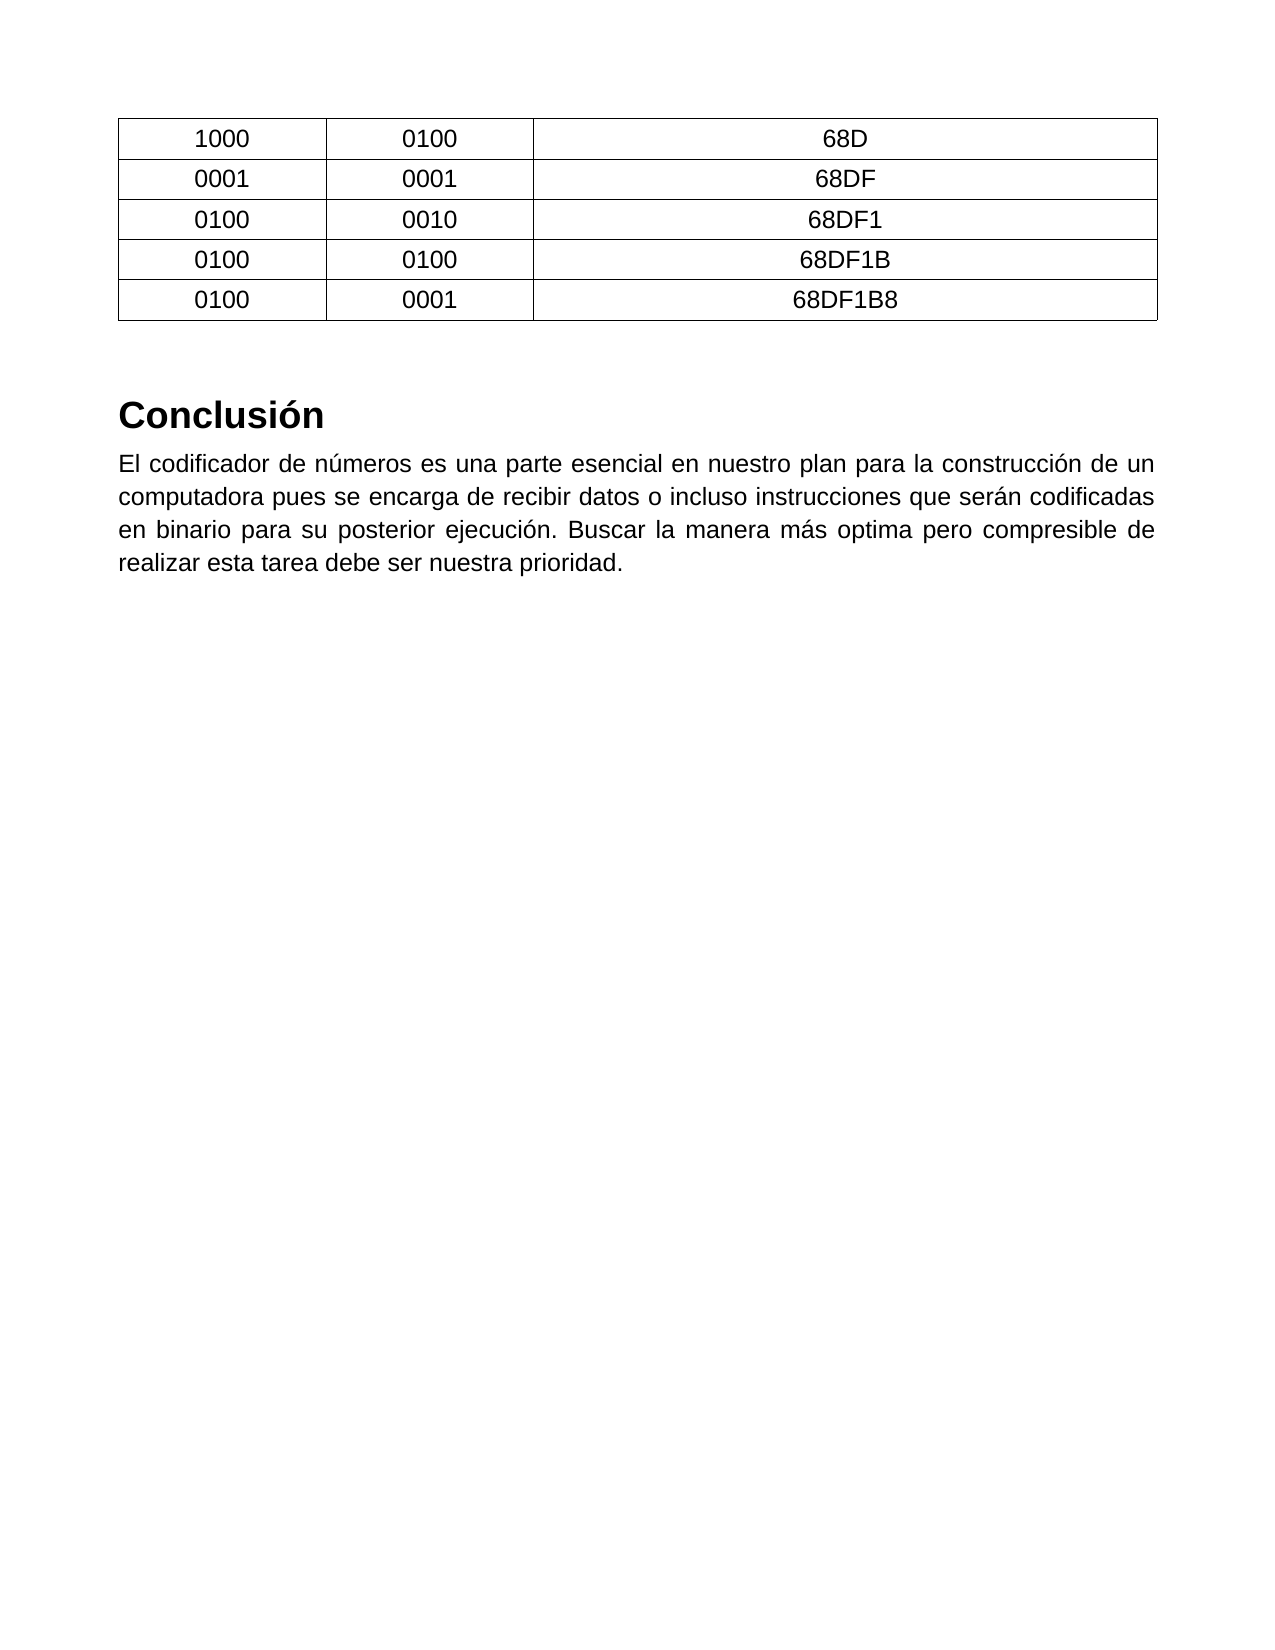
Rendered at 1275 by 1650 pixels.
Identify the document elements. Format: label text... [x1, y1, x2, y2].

table_cell 0100 [119, 200, 326, 239]
table_cell 0100 [327, 119, 533, 158]
text El codificador de números es una parte esencial en nuestro plan para la construcción de un computadora pues se encarga de recibir datos o incluso instrucciones que serán codificadas en binario para su posterior ejecución. Buscar la manera más optima pero compresible de realizar esta tarea debe ser nuestra prioridad. [118, 448, 1157, 576]
table_cell 68DF1B8 [534, 280, 1157, 320]
table_cell 1000 [119, 119, 326, 158]
table_cell 68D [534, 119, 1157, 158]
table_cell 0001 [327, 280, 533, 320]
table_cell 68DF1 [534, 200, 1157, 239]
table_cell 0100 [119, 280, 326, 320]
table_cell 0001 [327, 160, 533, 199]
table_cell 68DF1B [534, 240, 1157, 279]
subtitle Conclusión [118, 392, 1157, 436]
table_cell 0010 [327, 200, 533, 239]
table_cell 0100 [119, 240, 326, 279]
table_cell 0100 [327, 240, 533, 279]
table_cell 0001 [119, 160, 326, 199]
table_cell 68DF [534, 160, 1157, 199]
